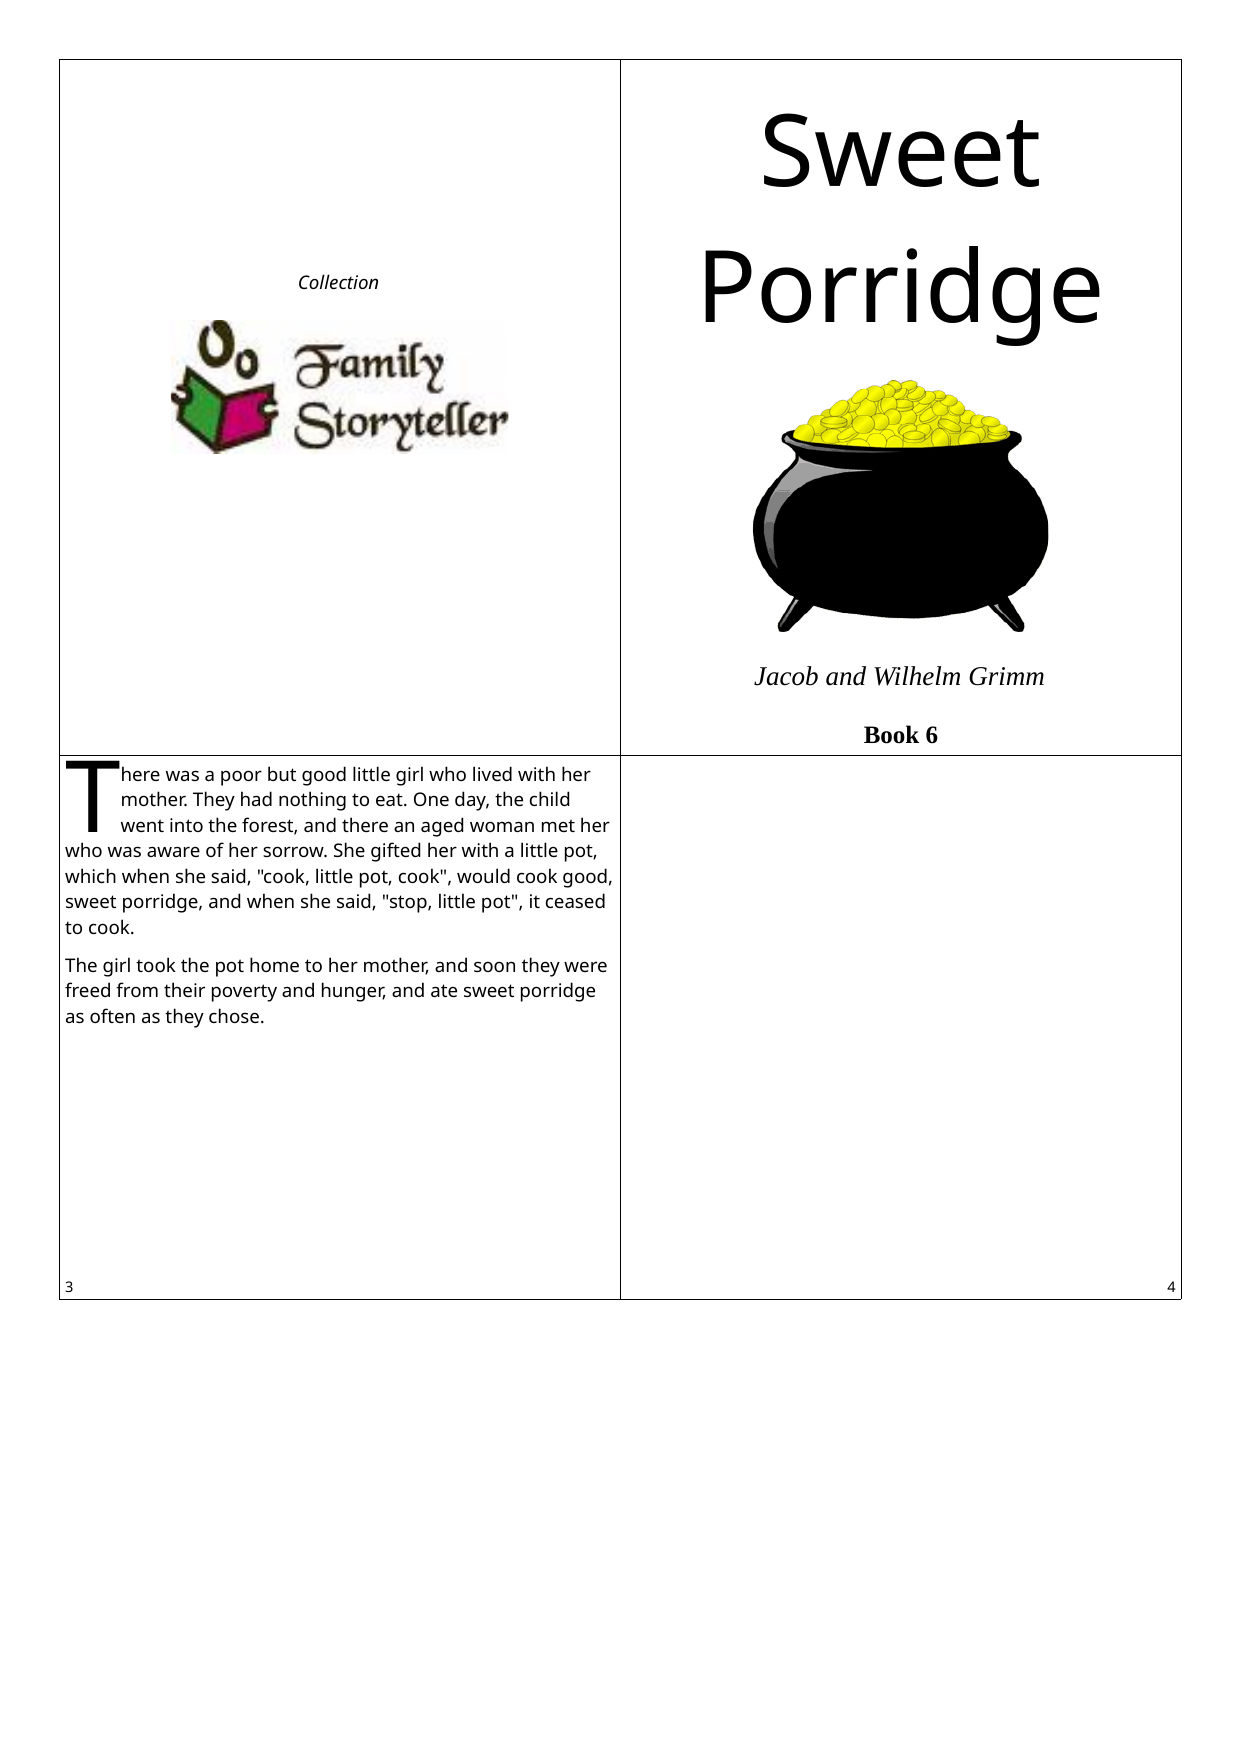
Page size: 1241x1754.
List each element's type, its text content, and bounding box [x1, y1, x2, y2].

table_cell 4 [621, 1277, 1181, 1298]
table_cell There was a poor but good little girl who lived with her mother. They had nothing to eat. One day, the child went into the forest, and there an aged woman met her who was aware of her sorrow. She gifted her with a little pot, which when she said, "cook, little pot, cook", would cook good, sweet porridge, and when she said, "stop, little pot", it ceased to cook. The girl took the pot home to her mother, and soon they were freed from their poverty and hunger, and ate sweet porridge as often as they chose. [60, 756, 620, 1277]
table_cell 3 [60, 1277, 620, 1298]
picture [170, 320, 509, 454]
table_cell [621, 756, 1181, 1277]
table_header Sweet Porridge Jacob and Wilhelm Grimm Book 6 [621, 60, 1181, 755]
table_header Collection [60, 60, 620, 755]
picture [752, 380, 1049, 632]
